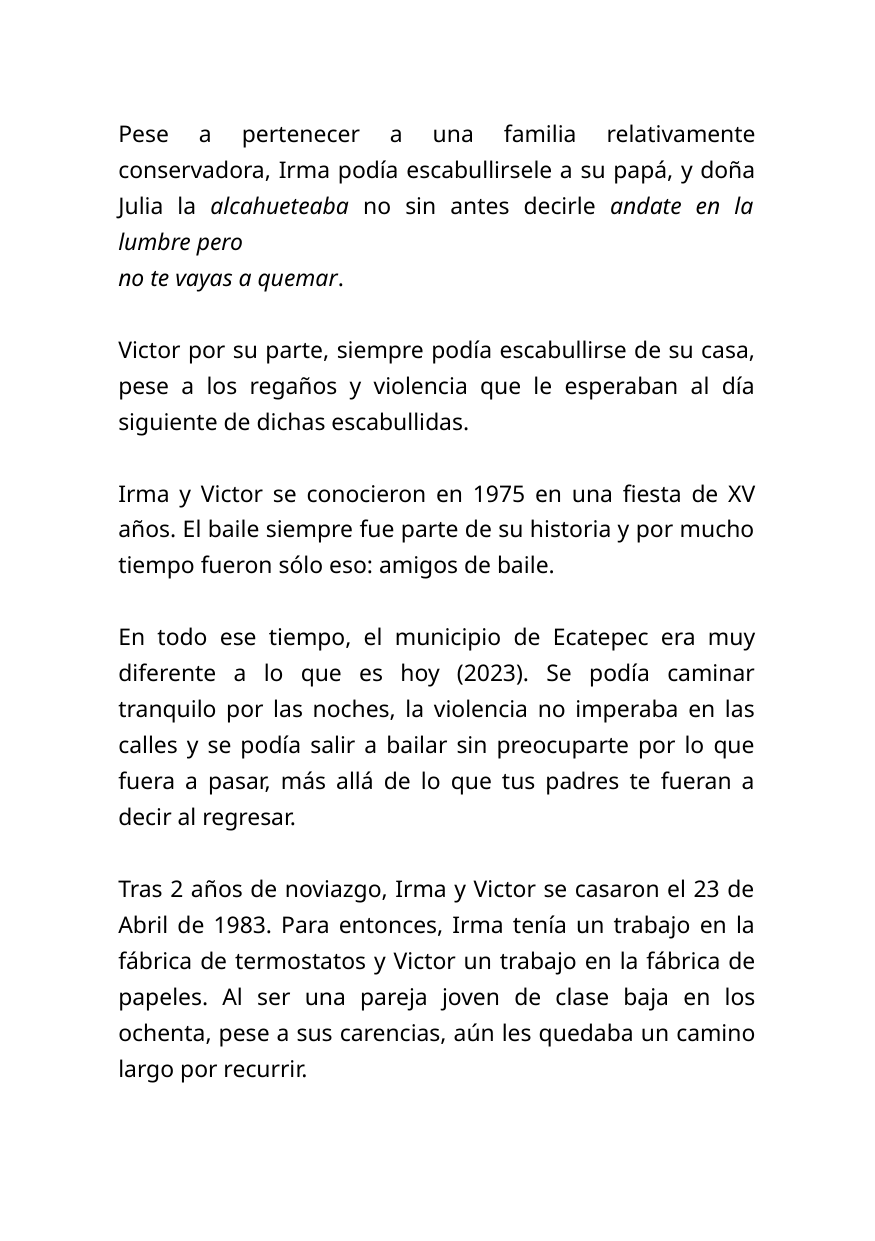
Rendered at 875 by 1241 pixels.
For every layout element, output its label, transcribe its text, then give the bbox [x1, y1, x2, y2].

text no te vayas a quemar. [118, 262, 756, 293]
text Irma y Victor se conocieron en 1975 en una fiesta de XV años. El baile siempre fue parte de su historia y por mucho tiempo fueron sólo eso: amigos de baile. [118, 477, 756, 581]
text Pese a pertenecer a una familia relativamente conservadora, Irma podía escabullirsele a su papá, y doña Julia la alcahueteaba no sin antes decirle andate en la lumbre pero [118, 118, 756, 257]
text Tras 2 años de noviazgo, Irma y Victor se casaron el 23 de Abril de 1983. Para entonces, Irma tenía un trabajo en la fábrica de termostatos y Victor un trabajo en la fábrica de papeles. Al ser una pareja joven de clase baja en los ochenta, pese a sus carencias, aún les quedaba un camino largo por recurrir. [118, 873, 756, 1084]
text Victor por su parte, siempre podía escabullirse de su casa, pese a los regaños y violencia que le esperaban al día siguiente de dichas escabullidas. [118, 334, 756, 437]
text En todo ese tiempo, el municipio de Ecatepec era muy diferente a lo que es hoy (2023). Se podía caminar tranquilo por las noches, la violencia no imperaba en las calles y se podía salir a bailar sin preocuparte por lo que fuera a pasar, más allá de lo que tus padres te fueran a decir al regresar. [118, 621, 756, 832]
